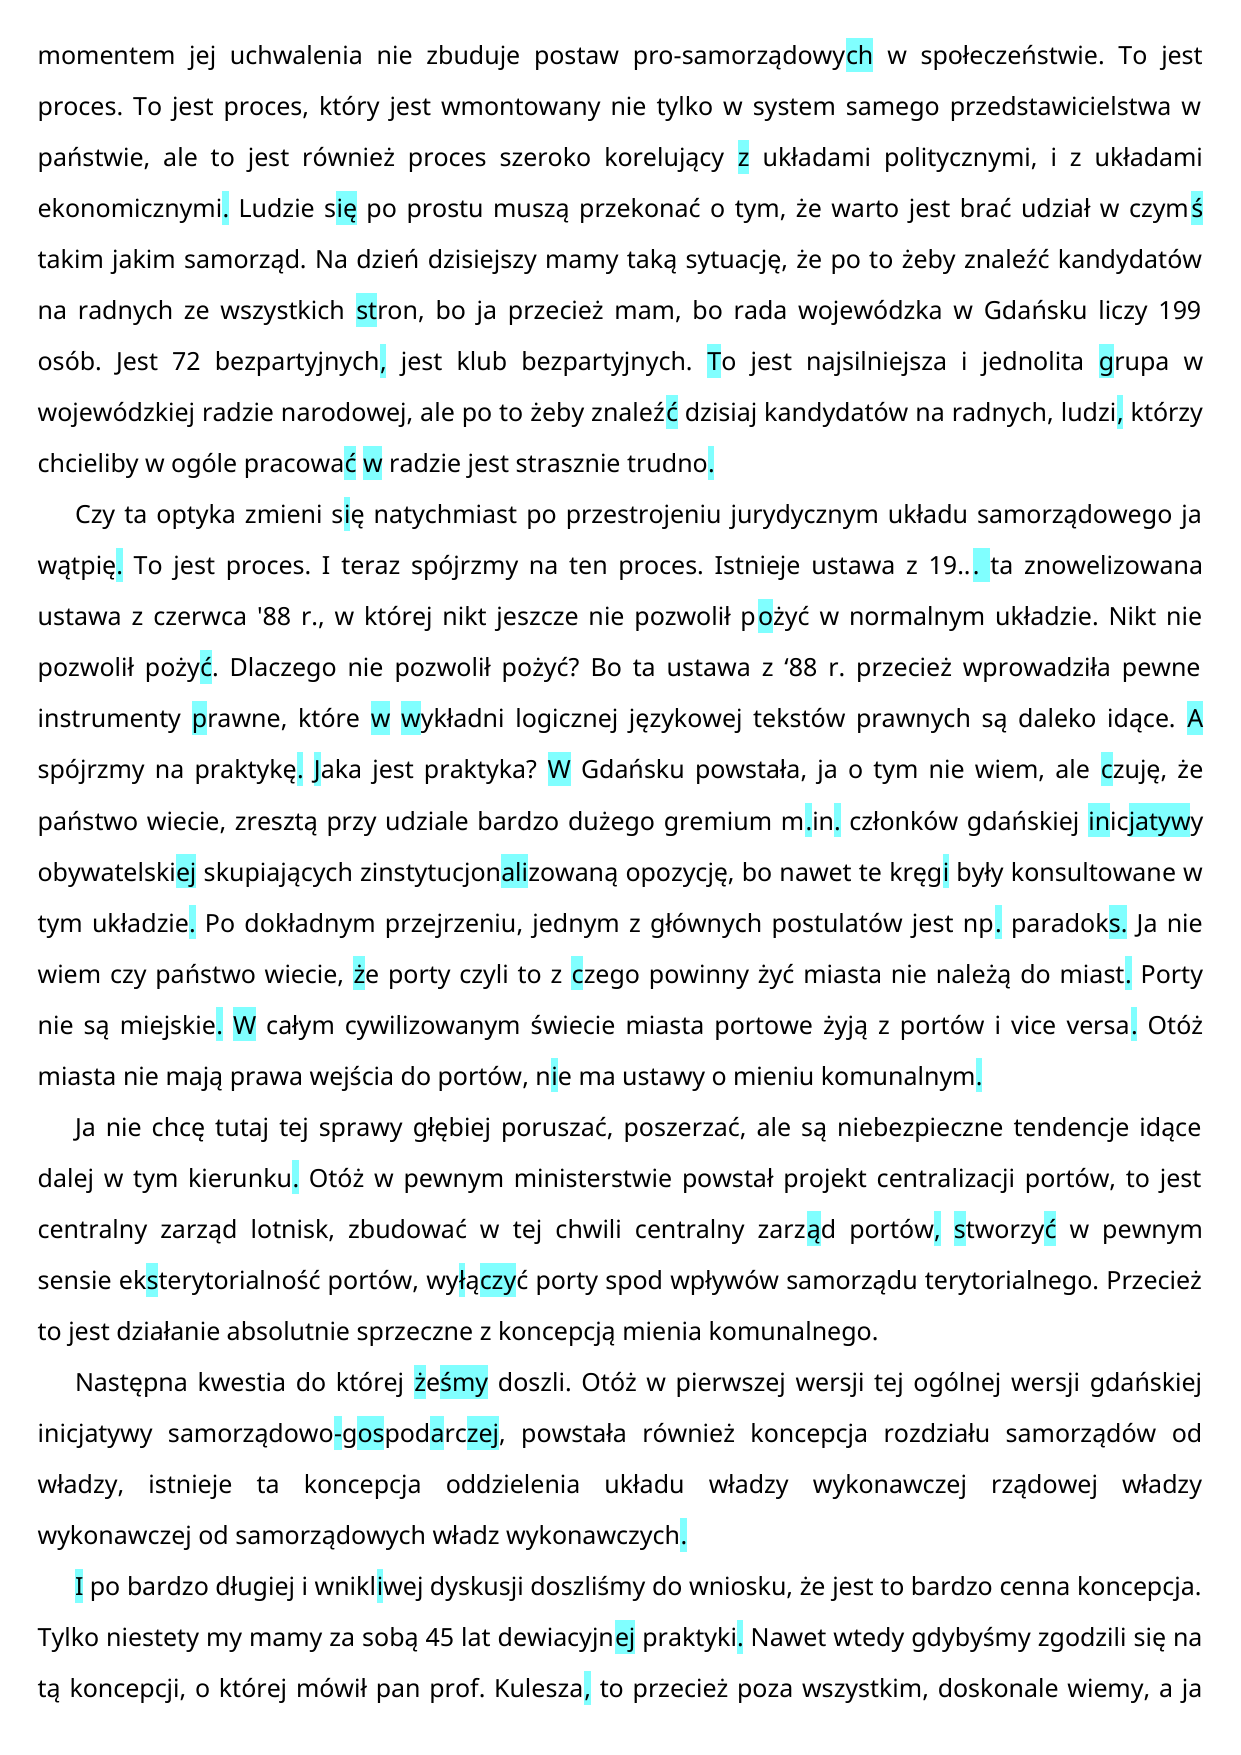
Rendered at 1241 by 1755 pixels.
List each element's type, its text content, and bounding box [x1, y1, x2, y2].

text Czy ta optyka zmieni się natychmiast po przestrojeniu jurydycznym układu samorządowego ja wątpię. To jest proces. I teraz spójrzmy na ten proces. Istnieje ustawa z 19... ta znowelizowana ustawa z czerwca '88 r., w której nikt jeszcze nie pozwolił pożyć w normalnym układzie. Nikt nie pozwolił pożyć. Dlaczego nie pozwolił pożyć? Bo ta ustawa z ‘88 r. przecież wprowadziła pewne instrumenty prawne, które w wykładni logicznej językowej tekstów prawnych są daleko idące. A spójrzmy na praktykę. Jaka jest praktyka? W Gdańsku powstała, ja o tym nie wiem, ale czuję, że państwo wiecie, zresztą przy udziale bardzo dużego gremium m.in. członków gdańskiej inicjatywy obywatelskiej skupiających zinstytucjonalizowaną opozycję, bo nawet te kręgi były konsultowane w tym układzie. Po dokładnym przejrzeniu, jednym z głównych postulatów jest np. paradoks. Ja nie wiem czy państwo wiecie, że porty czyli to z czego powinny żyć miasta nie należą do miast. Porty nie są miejskie. W całym cywilizowanym świecie miasta portowe żyją z portów i vice versa. Otóż miasta nie mają prawa wejścia do portów, nie ma ustawy o mieniu komunalnym. [37, 497, 1203, 1092]
text Ja nie chcę tutaj tej sprawy głębiej poruszać, poszerzać, ale są niebezpieczne tendencje idące dalej w tym kierunku. Otóż w pewnym ministerstwie powstał projekt centralizacji portów, to jest centralny zarząd lotnisk, zbudować w tej chwili centralny zarząd portów, stworzyć w pewnym sensie eksterytorialność portów, wyłączyć porty spod wpływów samorządu terytorialnego. Przecież to jest działanie absolutnie sprzeczne z koncepcją mienia komunalnego. [37, 1109, 1203, 1348]
text I po bardzo długiej i wnikliwej dyskusji doszliśmy do wniosku, że jest to bardzo cenna koncepcja. Tylko niestety my mamy za sobą 45 lat dewiacyjnej praktyki. Nawet wtedy gdybyśmy zgodzili się na tą koncepcji, o której mówił pan prof. Kulesza, to przecież poza wszystkim, doskonale wiemy, a ja [37, 1569, 1203, 1705]
text momentem jej uchwalenia nie zbuduje postaw pro-samorządowych w społeczeństwie. To jest proces. To jest proces, który jest wmontowany nie tylko w system samego przedstawicielstwa w państwie, ale to jest również proces szeroko korelujący z układami politycznymi, i z układami ekonomicznymi. Ludzie się po prostu muszą przekonać o tym, że warto jest brać udział w czymś takim jakim samorząd. Na dzień dzisiejszy mamy taką sytuację, że po to żeby znaleźć kandydatów na radnych ze wszystkich stron, bo ja przecież mam, bo rada wojewódzka w Gdańsku liczy 199 osób. Jest 72 bezpartyjnych, jest klub bezpartyjnych. To jest najsilniejsza i jednolita grupa w wojewódzkiej radzie narodowej, ale po to żeby znaleźć dzisiaj kandydatów na radnych, ludzi, którzy chcieliby w ogóle pracować w radzie jest strasznie trudno. [37, 37, 1203, 480]
text Następna kwestia do której żeśmy doszli. Otóż w pierwszej wersji tej ogólnej wersji gdańskiej inicjatywy samorządowo-gospodarczej, powstała również koncepcja rozdziału samorządów od władzy, istnieje ta koncepcja oddzielenia układu władzy wykonawczej rządowej władzy wykonawczej od samorządowych władz wykonawczych. [37, 1364, 1203, 1552]
